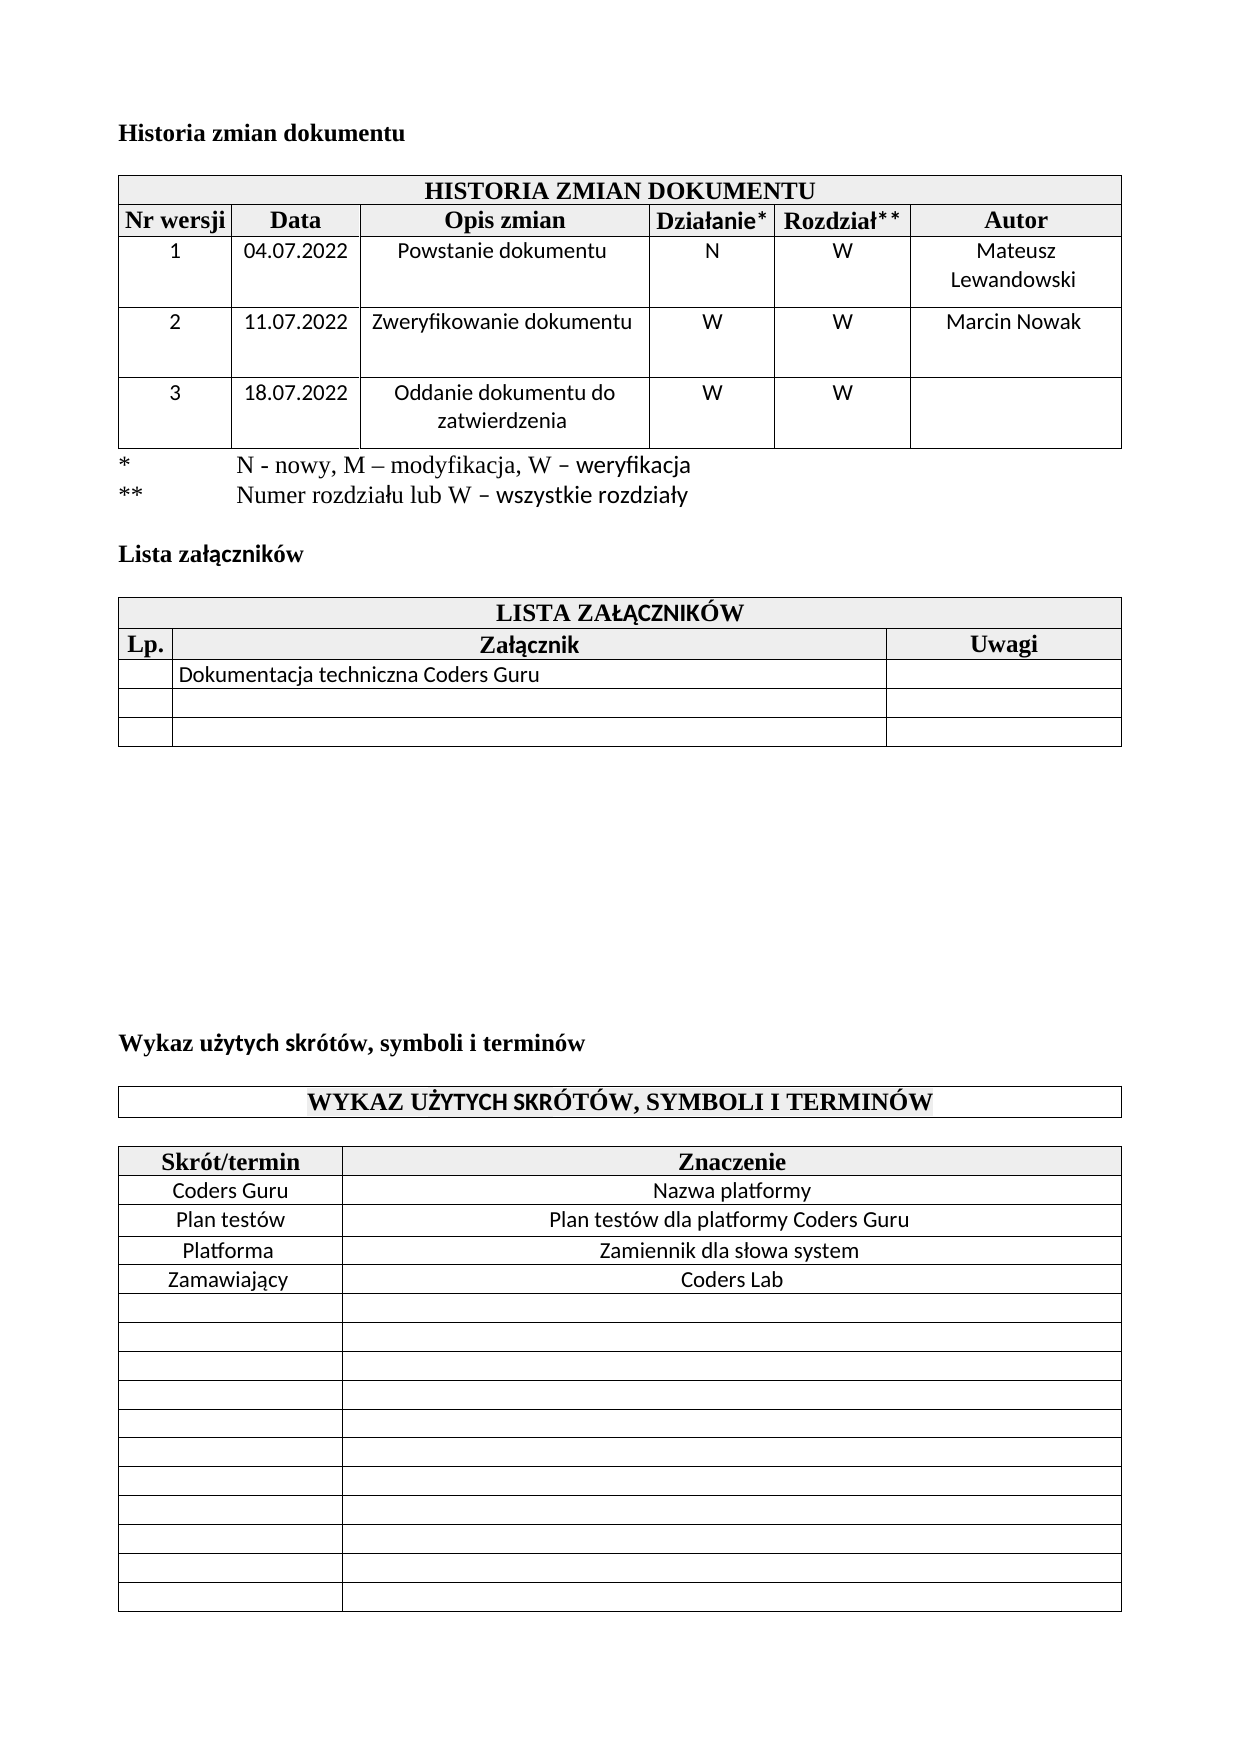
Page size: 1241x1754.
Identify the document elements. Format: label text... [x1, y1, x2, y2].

table_cell 04.07.2022 [232, 237, 359, 307]
table_cell [119, 1410, 342, 1437]
table_cell Oddanie dokumentu do zatwierdzenia [361, 378, 649, 448]
table_cell Autor [911, 205, 1121, 236]
table_cell Rozdział** [775, 205, 910, 236]
table_cell Platforma [119, 1237, 342, 1264]
table_cell Plan testów [119, 1205, 342, 1236]
table_cell [173, 718, 886, 746]
table_cell W [775, 308, 910, 377]
table_cell 2 [119, 308, 231, 377]
table_cell [119, 660, 172, 688]
text ** Numer rozdziału lub W – wszystkie rozdziały [118, 480, 1122, 510]
table_cell [119, 1294, 342, 1322]
table_cell W [775, 237, 910, 307]
table_cell [887, 660, 1121, 688]
table_cell [343, 1352, 1121, 1380]
table_cell W [650, 308, 774, 377]
table_cell Lp. [119, 629, 172, 659]
table_cell Zamiennik dla słowa system [343, 1237, 1121, 1264]
table_header LISTA ZAŁĄCZNIKÓW [119, 598, 1121, 628]
text Wykaz użytych skrótów, symboli i terminów [118, 1027, 1122, 1058]
table_cell [119, 718, 172, 746]
table_cell 1 [119, 237, 231, 307]
table_cell [119, 1381, 342, 1409]
table_cell Data [232, 205, 359, 236]
table_header Skrót/termin [119, 1147, 342, 1175]
table_cell [343, 1467, 1121, 1495]
table_cell Dokumentacja techniczna Coders Guru [173, 660, 886, 688]
table_cell [119, 1583, 342, 1611]
table_cell Coders Guru [119, 1176, 342, 1204]
table_cell W [775, 378, 910, 448]
table_cell 3 [119, 378, 231, 448]
table_cell [343, 1583, 1121, 1611]
table_header WYKAZ UŻYTYCH SKRÓTÓW, SYMBOLI I TERMINÓW [119, 1087, 1121, 1117]
table_cell [343, 1496, 1121, 1524]
table_cell [119, 1525, 342, 1553]
table_cell Załącznik [173, 629, 886, 659]
table_cell Opis zmian [361, 205, 649, 236]
table_cell Powstanie dokumentu [361, 237, 649, 307]
table_cell [343, 1525, 1121, 1553]
text * N - nowy, M – modyfikacja, W – weryfikacja [118, 449, 1122, 480]
table_cell [343, 1381, 1121, 1409]
table_cell [119, 1554, 342, 1582]
table_cell Coders Lab [343, 1265, 1121, 1293]
table_cell Uwagi [887, 629, 1121, 659]
table_header HISTORIA ZMIAN DOKUMENTU [119, 176, 1121, 204]
table_cell Marcin Nowak [911, 308, 1121, 377]
table_cell N [650, 237, 774, 307]
text Historia zmian dokumentu [118, 118, 1122, 147]
table_cell [119, 1352, 342, 1380]
table_cell [887, 689, 1121, 717]
table_cell [911, 378, 1121, 448]
table_cell [343, 1294, 1121, 1322]
table_cell W [650, 378, 774, 448]
table_cell Nazwa platformy [343, 1176, 1121, 1204]
table_cell 11.07.2022 [232, 308, 359, 377]
table_cell [119, 1323, 342, 1351]
table_cell [119, 689, 172, 717]
table_cell Plan testów dla platformy Coders Guru [343, 1205, 1121, 1236]
table_cell [343, 1410, 1121, 1437]
table_cell [887, 718, 1121, 746]
table_cell [173, 689, 886, 717]
table_cell Nr wersji [119, 205, 231, 236]
table_cell [343, 1554, 1121, 1582]
table_cell Zamawiający [119, 1265, 342, 1293]
table_cell [343, 1323, 1121, 1351]
table_cell [119, 1438, 342, 1466]
table_cell Zweryfikowanie dokumentu [361, 308, 649, 377]
table_cell [343, 1438, 1121, 1466]
table_cell 18.07.2022 [232, 378, 359, 448]
table_cell [119, 1467, 342, 1495]
table_cell Mateusz Lewandowski [911, 237, 1121, 307]
text Lista załączników [118, 538, 1122, 569]
table_cell [119, 1496, 342, 1524]
table_header Znaczenie [343, 1147, 1121, 1175]
table_cell Działanie* [650, 205, 774, 236]
